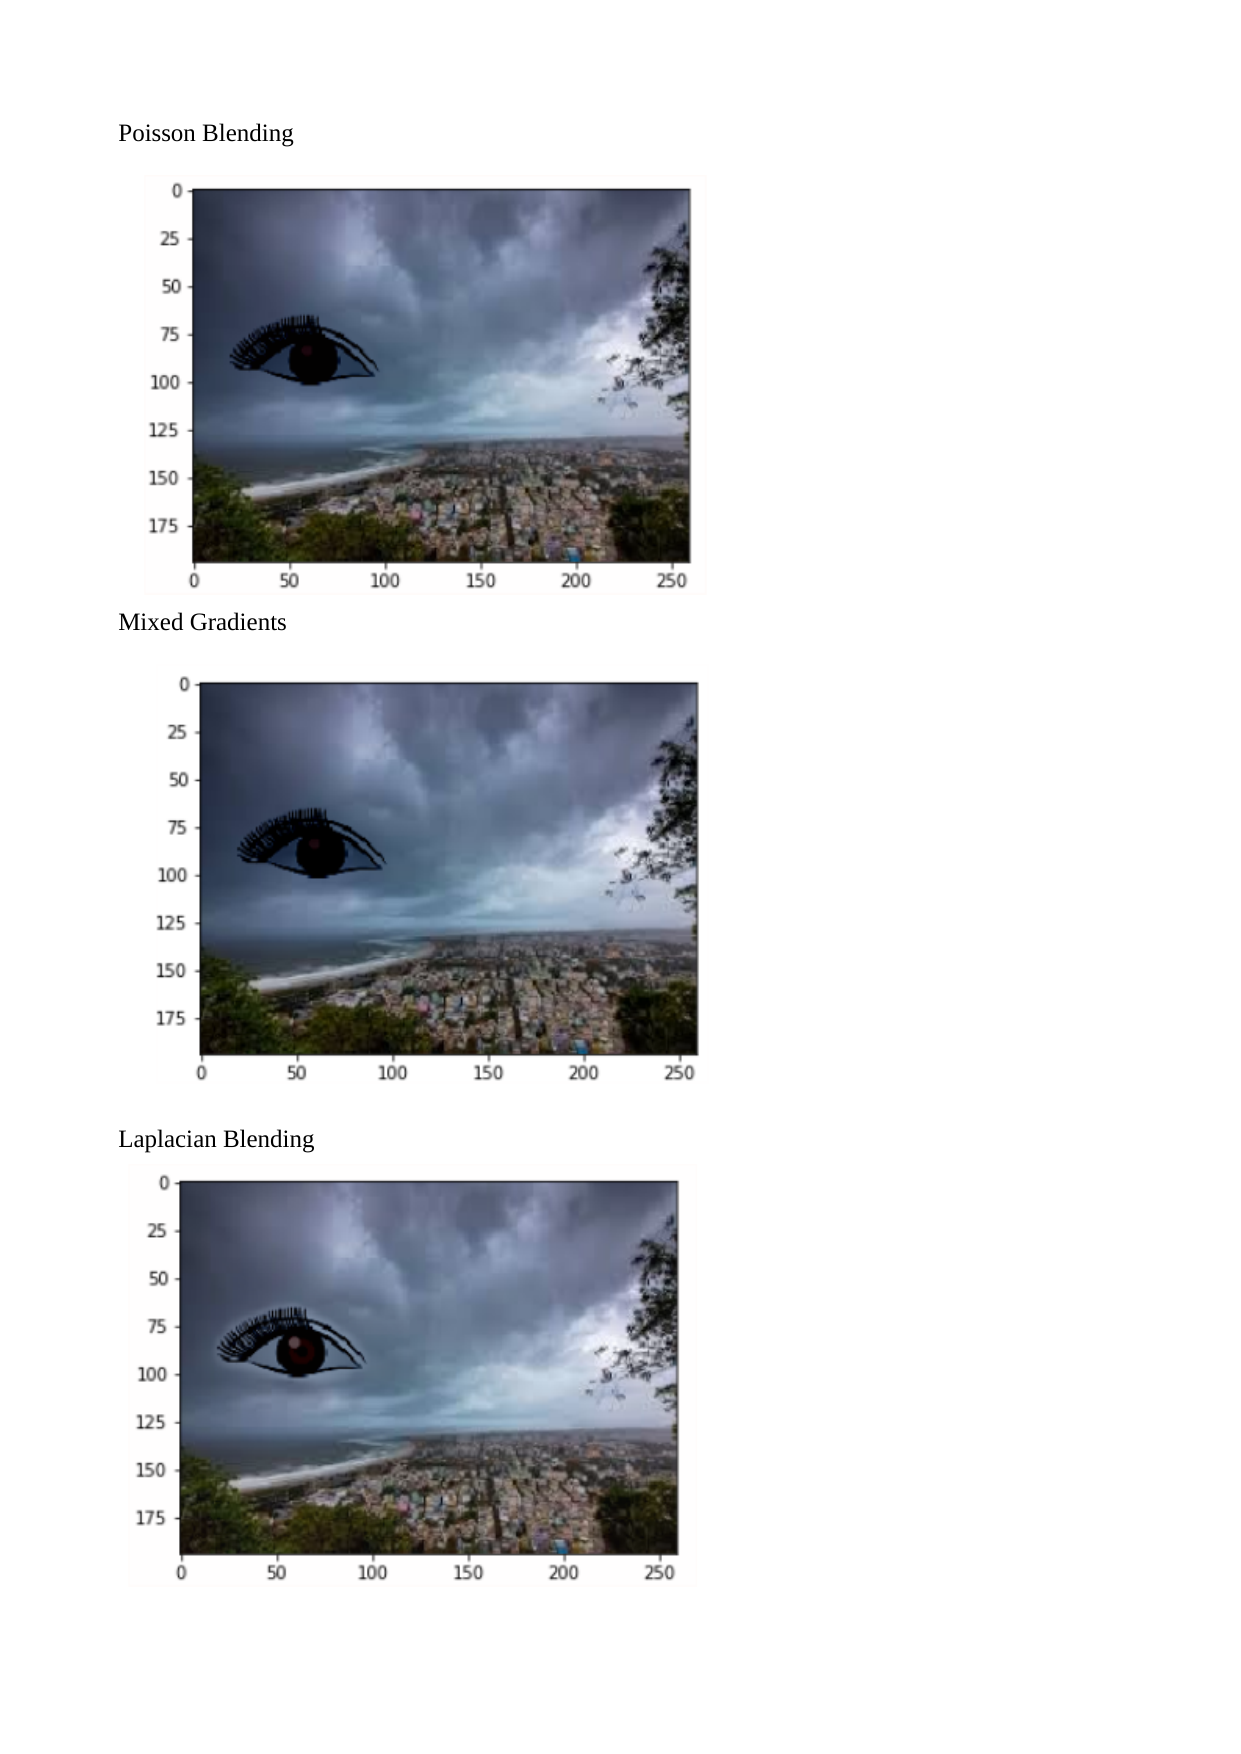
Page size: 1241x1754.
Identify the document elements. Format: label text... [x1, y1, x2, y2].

text Mixed Gradients [118, 607, 1122, 636]
picture [144, 175, 707, 595]
text Laplacian Blending [118, 1124, 1122, 1153]
picture [128, 1164, 698, 1587]
picture [156, 664, 710, 1084]
text Poisson Blending [118, 118, 1122, 147]
